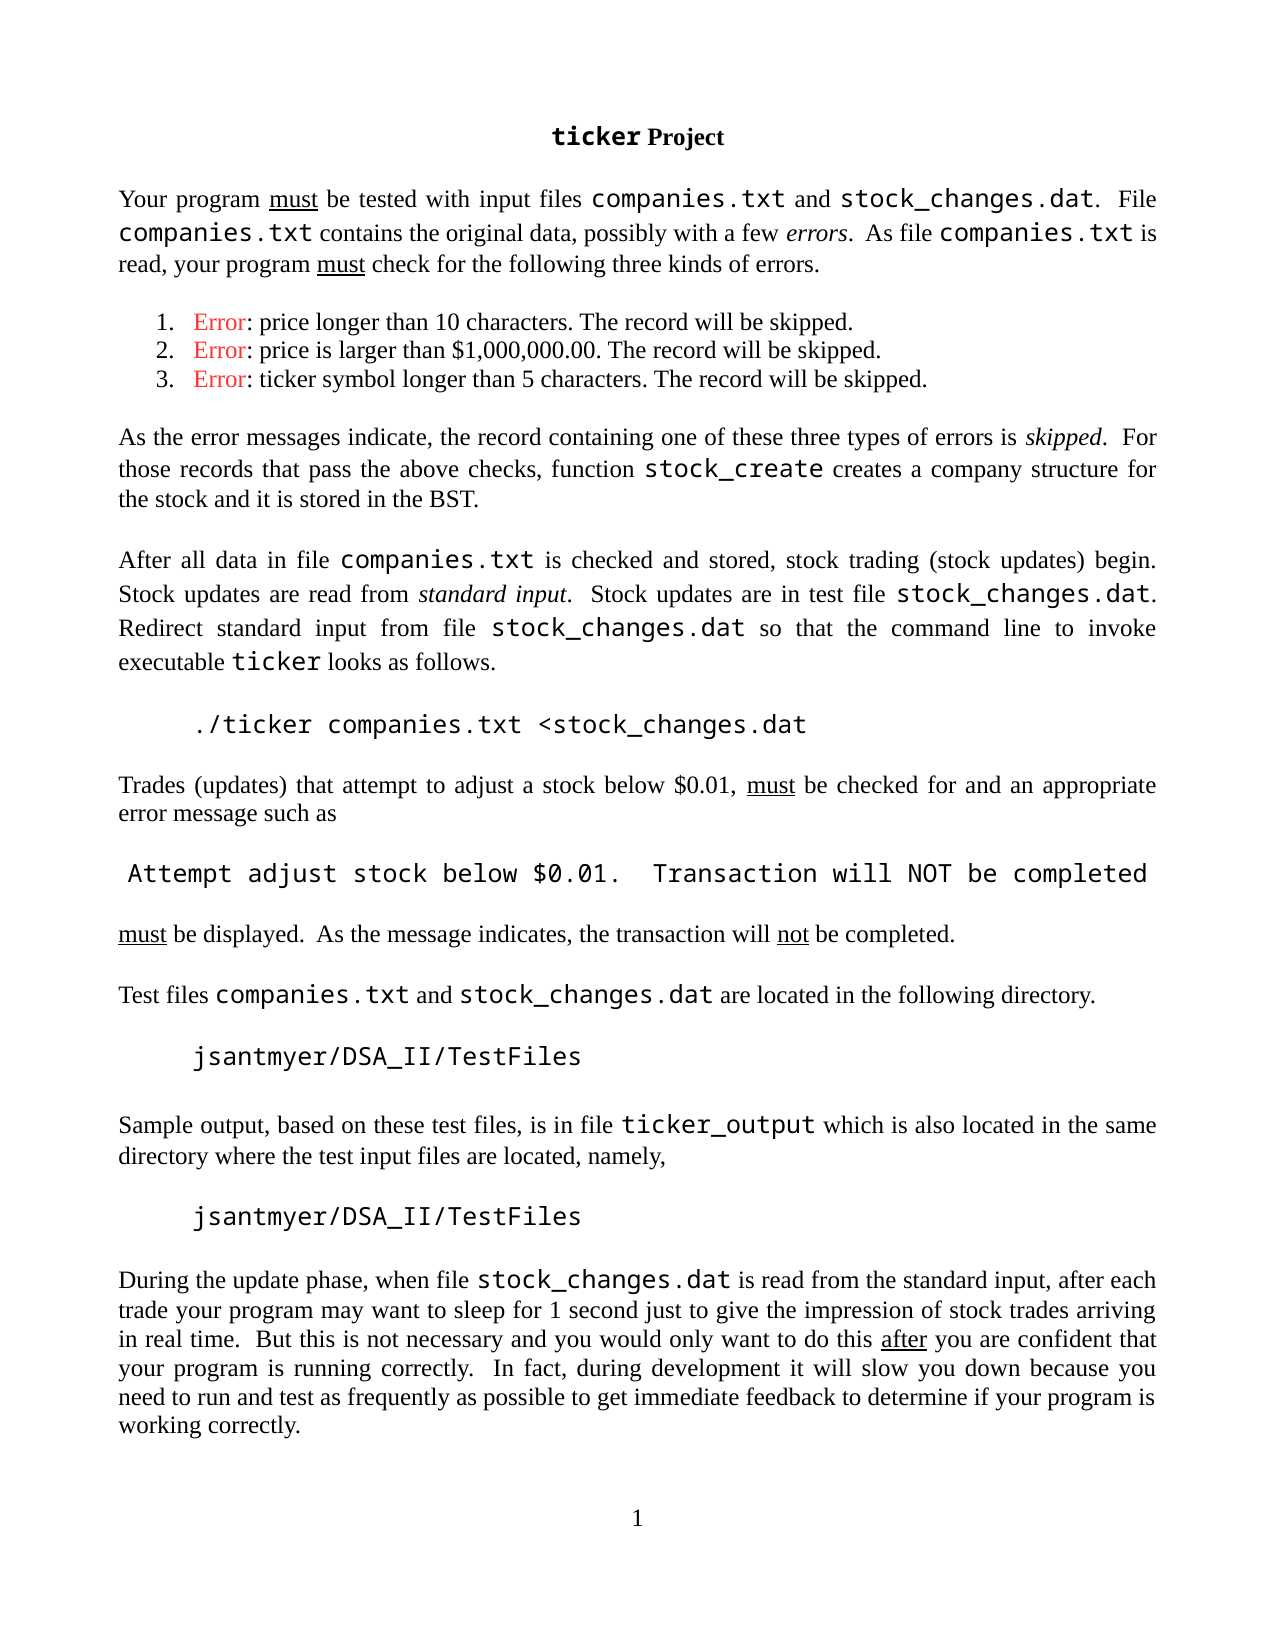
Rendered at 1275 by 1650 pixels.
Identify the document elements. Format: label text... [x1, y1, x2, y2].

text As the error messages indicate, the record containing one of these three types of errors is skipped. For those records that pass the above checks, function stock_create creates a company structure for the stock and it is stored in the BST. [118, 422, 1157, 513]
text must be displayed. As the message indicates, the transaction will not be completed. [118, 919, 1157, 947]
text Sample output, based on these test files, is in file ticker_output which is also located in the same directory where the test input files are located, namely, [118, 1107, 1157, 1170]
list Error: ticker symbol longer than 5 characters. The record will be skipped. [156, 364, 1157, 393]
text After all data in file companies.txt is checked and stored, stock trading (stock updates) begin. Stock updates are read from standard input. Stock updates are in test file stock_changes.dat. Redirect standard input from file stock_changes.dat so that the command line to invoke executable ticker looks as follows. [118, 542, 1157, 678]
list Error: price longer than 10 characters. The record will be skipped. [156, 307, 1157, 335]
text ./ticker companies.txt <stock_changes.dat [118, 707, 1157, 741]
text Trades (updates) that attempt to adjust a stock below $0.01, must be checked for and an appropriate error message such as [118, 770, 1157, 827]
text Your program must be tested with input files companies.txt and stock_changes.dat. File companies.txt contains the original data, possibly with a few errors. As file companies.txt is read, your program must check for the following three kinds of errors. [118, 181, 1157, 278]
text Test files companies.txt and stock_changes.dat are located in the following directory. [118, 976, 1157, 1010]
text jsantmyer/DSA_II/TestFiles [118, 1199, 1157, 1233]
text During the update phase, when file stock_changes.dat is read from the standard input, after each trade your program may want to sleep for 1 second just to give the impression of stock trades arriving in real time. But this is not necessary and you would only want to do this after you are confident that your program is running correctly. In fact, during development it will slow you down because you need to run and test as frequently as possible to get immediate feedback to determine if your program is working correctly. [118, 1262, 1157, 1439]
list Error: price is larger than $1,000,000.00. The record will be skipped. [156, 335, 1157, 364]
text ticker Project [118, 118, 1157, 152]
text Attempt adjust stock below $0.01. Transaction will NOT be completed [118, 856, 1157, 890]
text jsantmyer/DSA_II/TestFiles [118, 1039, 1157, 1073]
